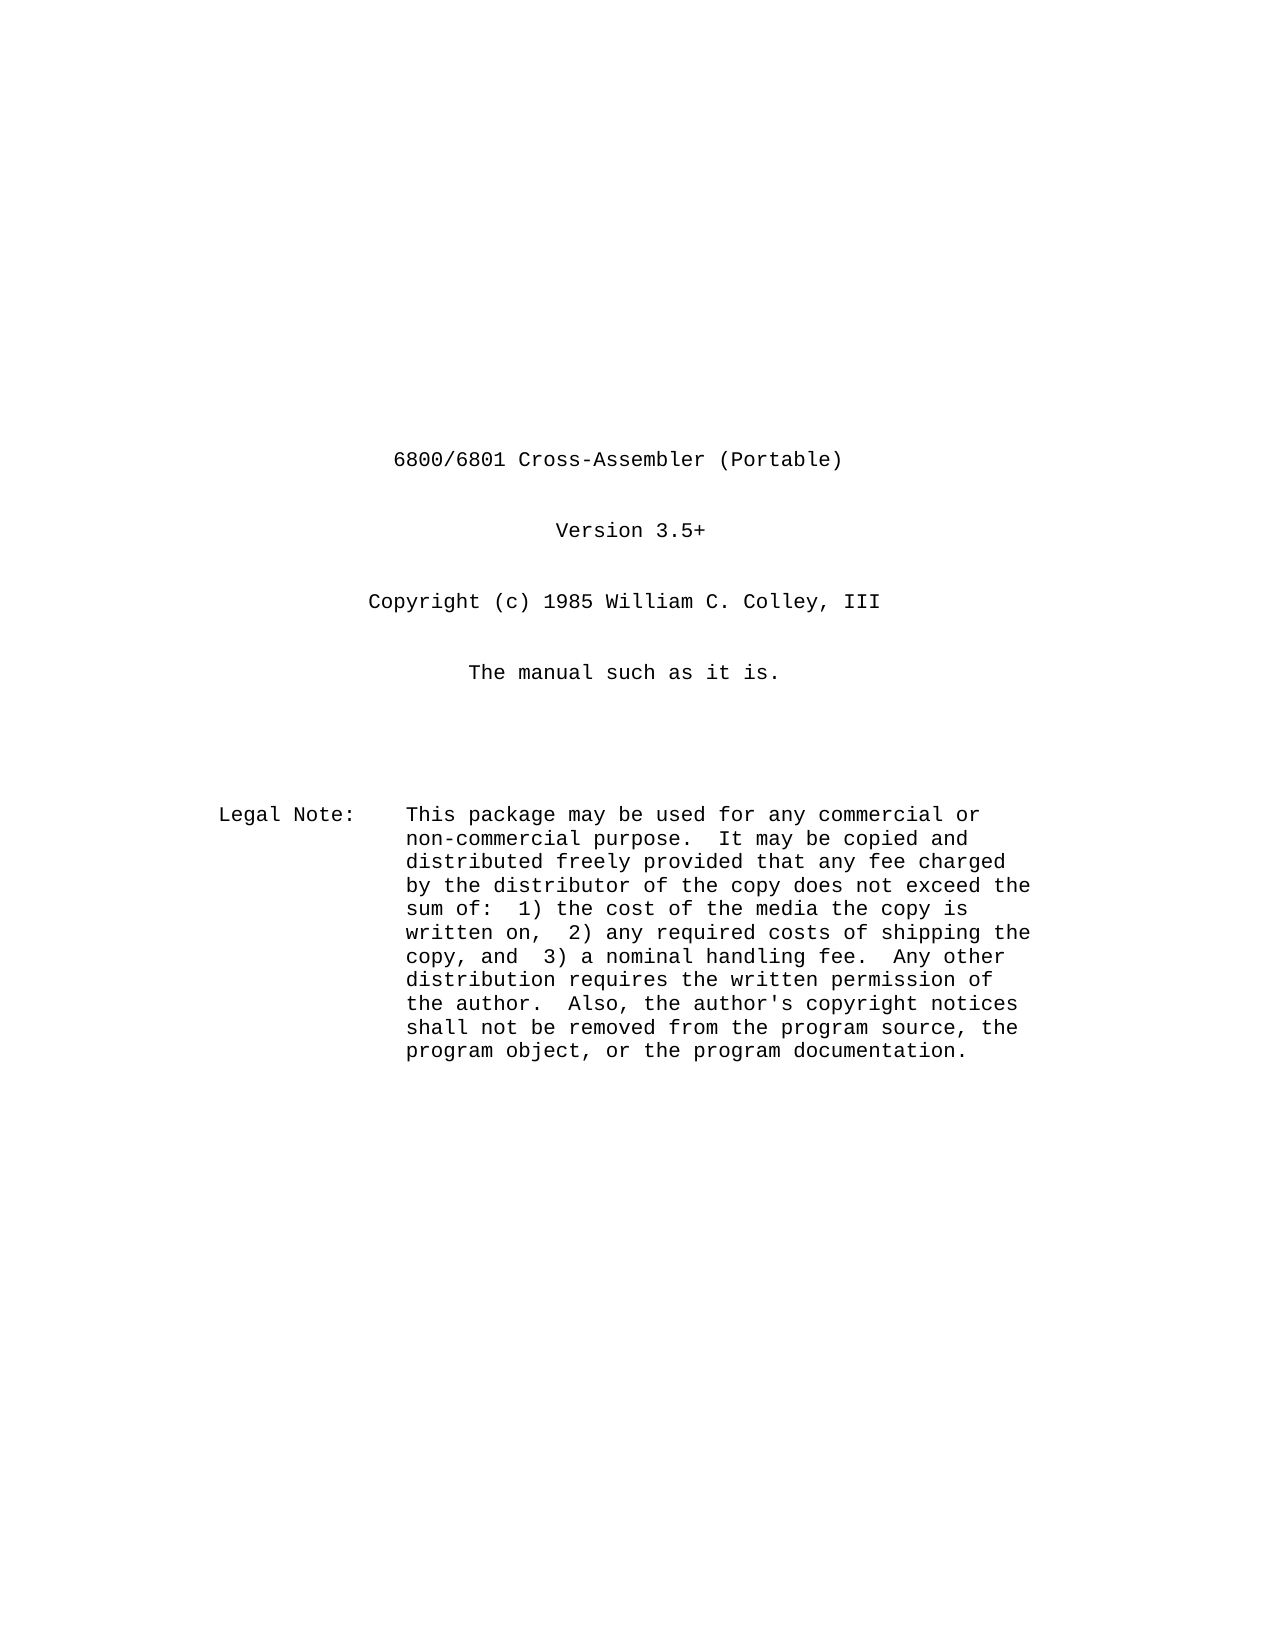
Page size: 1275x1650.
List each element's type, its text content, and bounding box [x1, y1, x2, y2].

text The manual such as it is. [118, 662, 1157, 686]
text by the distributor of the copy does not exceed the [118, 875, 1157, 898]
text non-commercial purpose. It may be copied and [118, 827, 1157, 851]
text program object, or the program documentation. [118, 1040, 1157, 1064]
text shall not be removed from the program source, the [118, 1017, 1157, 1040]
text 6800/6801 Cross-Assembler (Portable) [118, 449, 1157, 473]
text Version 3.5+ [118, 520, 1157, 544]
text the author. Also, the author's copyright notices [118, 993, 1157, 1017]
text sum of: 1) the cost of the media the copy is [118, 898, 1157, 922]
text distributed freely provided that any fee charged [118, 851, 1157, 875]
text Copyright (c) 1985 William C. Colley, III [118, 591, 1157, 615]
text Legal Note: This package may be used for any commercial or [118, 804, 1157, 827]
text copy, and 3) a nominal handling fee. Any other [118, 946, 1157, 969]
text distribution requires the written permission of [118, 969, 1157, 993]
text written on, 2) any required costs of shipping the [118, 922, 1157, 946]
